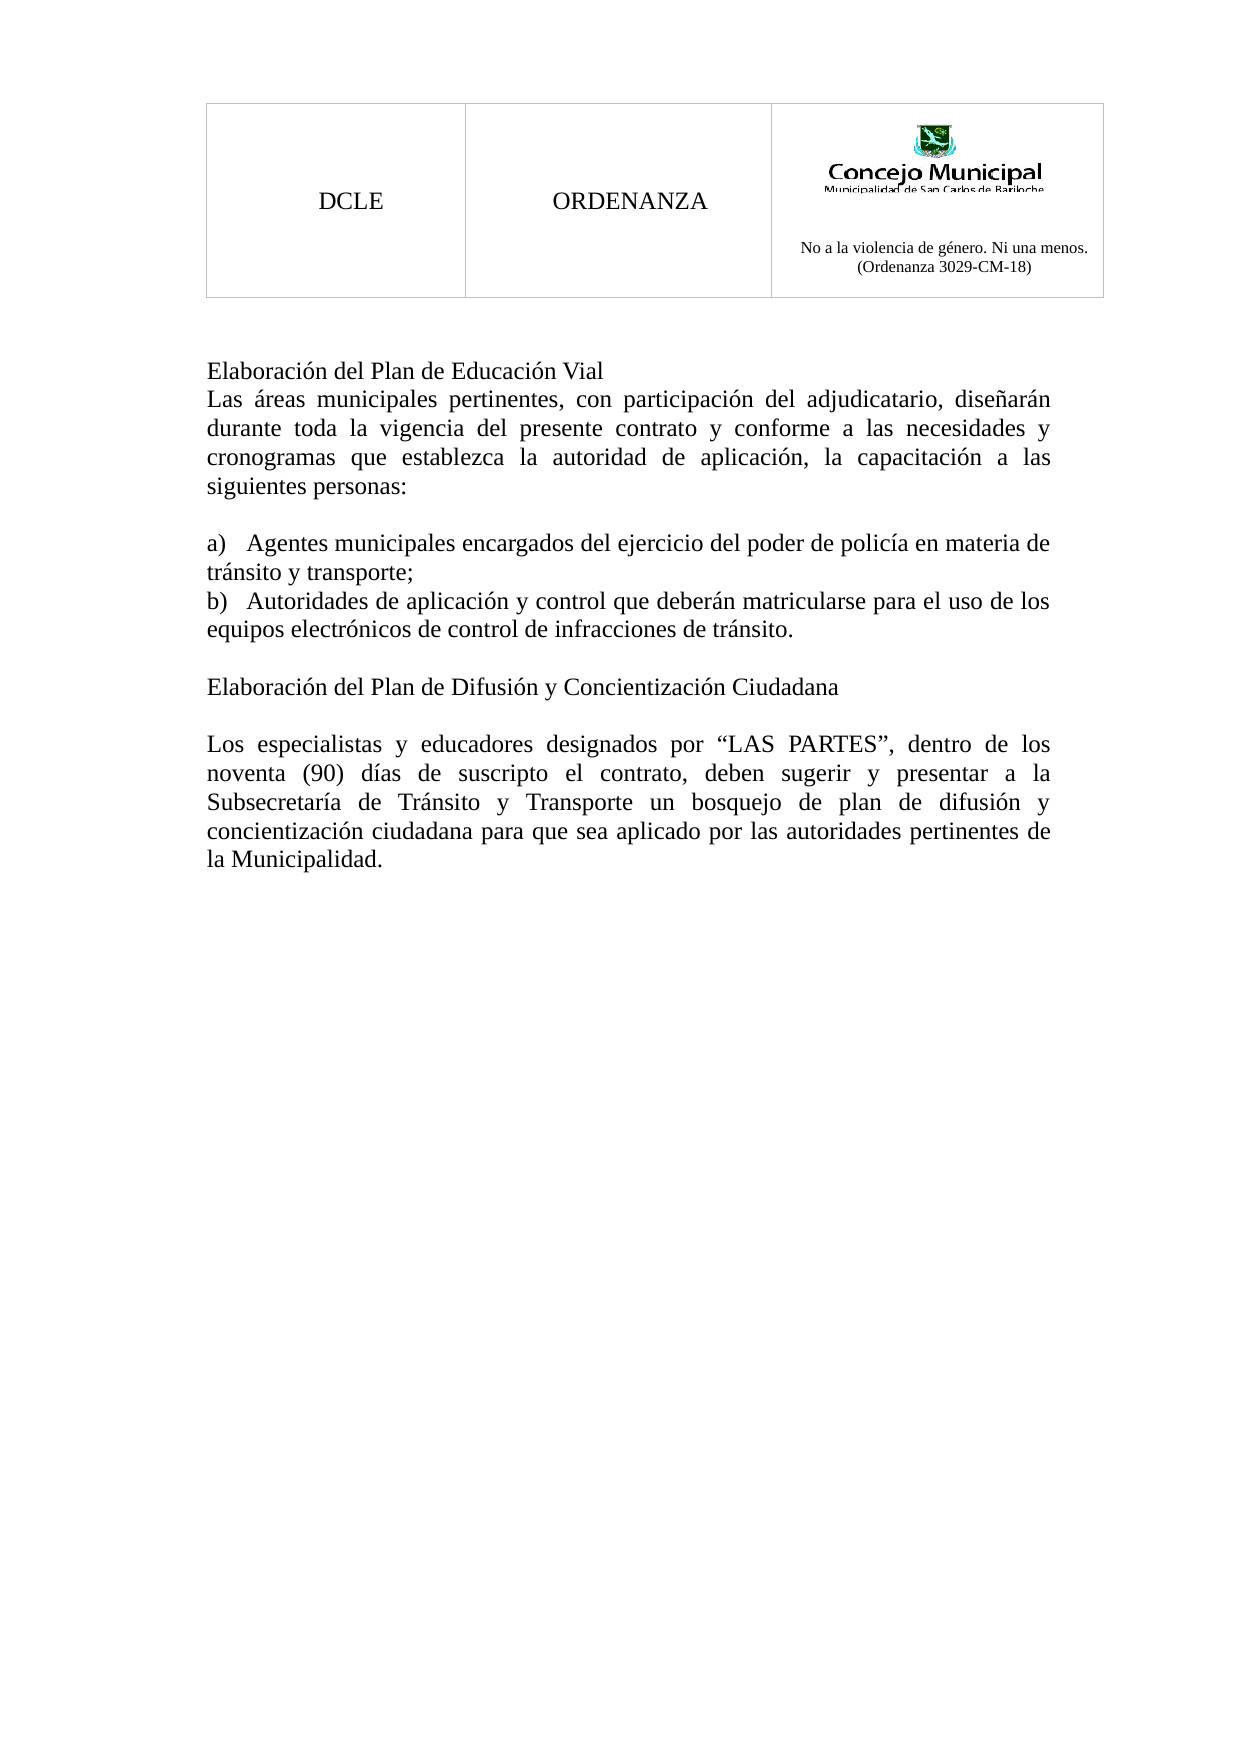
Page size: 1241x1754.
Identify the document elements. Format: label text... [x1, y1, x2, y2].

text Las áreas municipales pertinentes, con participación del adjudicatario, diseñarán durante toda la vigencia del presente contrato y conforme a las necesidades y cronogramas que establezca la autoridad de aplicación, la capacitación a las siguientes personas: [207, 384, 1051, 499]
list Elaboración del Plan de Educación Vial [207, 356, 1051, 384]
text Los especialistas y educadores designados por “LAS PARTES”, dentro de los noventa (90) días de suscripto el contrato, deben sugerir y presentar a la Subsecretaría de Tránsito y Transporte un bosquejo de plan de difusión y concientización ciudadana para que sea aplicado por las autoridades pertinentes de la Municipalidad. [207, 729, 1051, 873]
list Autoridades de aplicación y control que deberán matricularse para el uso de los equipos electrónicos de control de infracciones de tránsito. [207, 586, 1051, 643]
list Agentes municipales encargados del ejercicio del poder de policía en materia de tránsito y transporte; [207, 528, 1051, 586]
list Elaboración del Plan de Difusión y Concientización Ciudadana [207, 672, 1051, 701]
